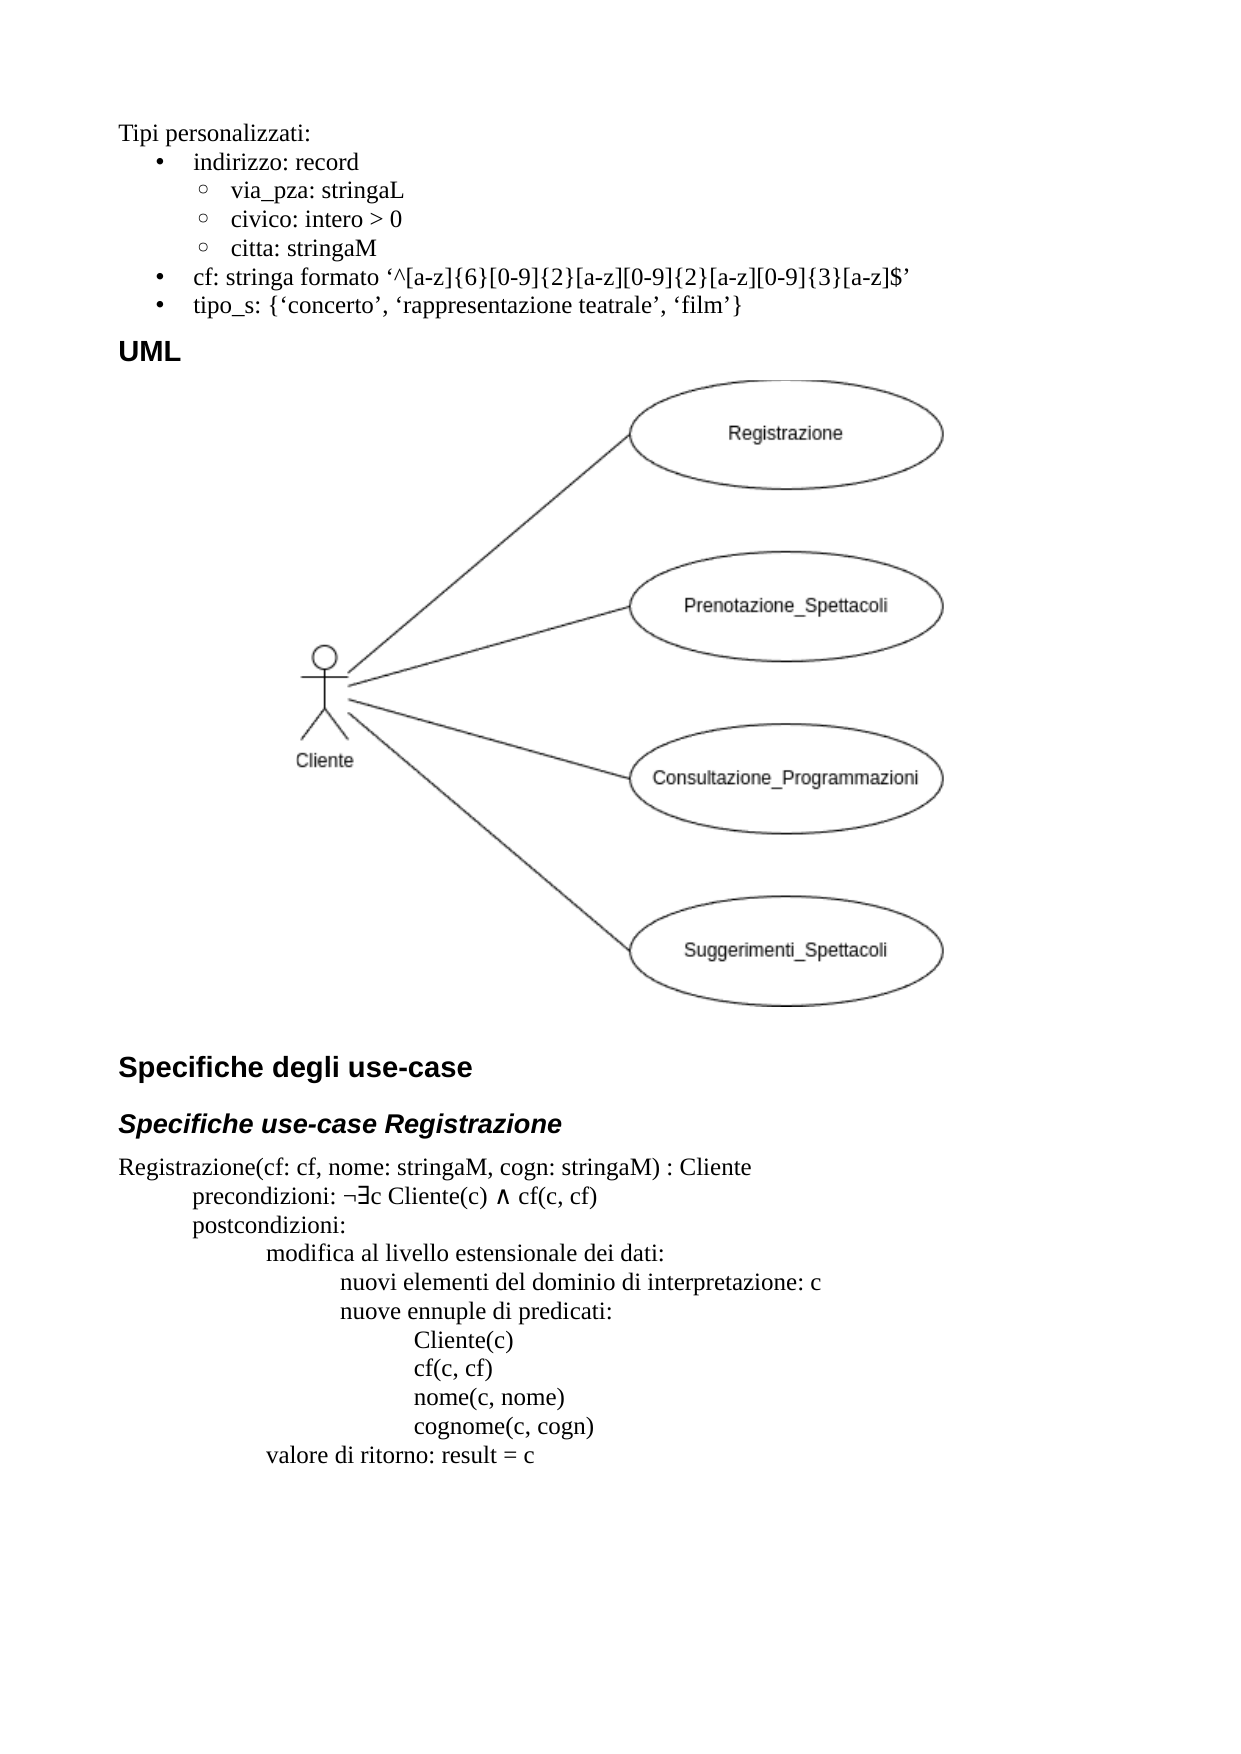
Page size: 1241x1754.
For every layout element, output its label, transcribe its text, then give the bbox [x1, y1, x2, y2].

text nuovi elementi del dominio di interpretazione: c [118, 1267, 1122, 1296]
text modifica al livello estensionale dei dati: [118, 1238, 1122, 1267]
text Cliente(c) [118, 1325, 1122, 1353]
list via_pza: stringaL [193, 176, 1122, 204]
list tipo_s: {‘concerto’, ‘rappresentazione teatrale’, ‘film’} [156, 291, 1122, 319]
list civico: intero > 0 [193, 204, 1122, 233]
picture [296, 380, 944, 1007]
text nome(c, nome) [118, 1382, 1122, 1411]
list indirizzo: record [156, 147, 1122, 176]
subtitle Specifiche use-case Registrazione [118, 1108, 1122, 1140]
text nuove ennuple di predicati: [118, 1296, 1122, 1325]
subtitle UML [118, 334, 1122, 367]
text cognome(c, cogn) [118, 1411, 1122, 1440]
text cf(c, cf) [118, 1353, 1122, 1382]
text Tipi personalizzati: [118, 118, 1122, 147]
subtitle Specifiche degli use-case [118, 1050, 1122, 1083]
text postcondizioni: [118, 1210, 1122, 1238]
text valore di ritorno: result = c [118, 1440, 1122, 1468]
list citta: stringaM [193, 233, 1122, 262]
list cf: stringa formato ‘^[a-z]{6}[0-9]{2}[a-z][0-9]{2}[a-z][0-9]{3}[a-z]$’ [156, 262, 1122, 291]
text precondizioni: ¬∃c Cliente(c) ∧ cf(c, cf) [118, 1181, 1122, 1210]
text Registrazione(cf: cf, nome: stringaM, cogn: stringaM) : Cliente [118, 1152, 1122, 1181]
